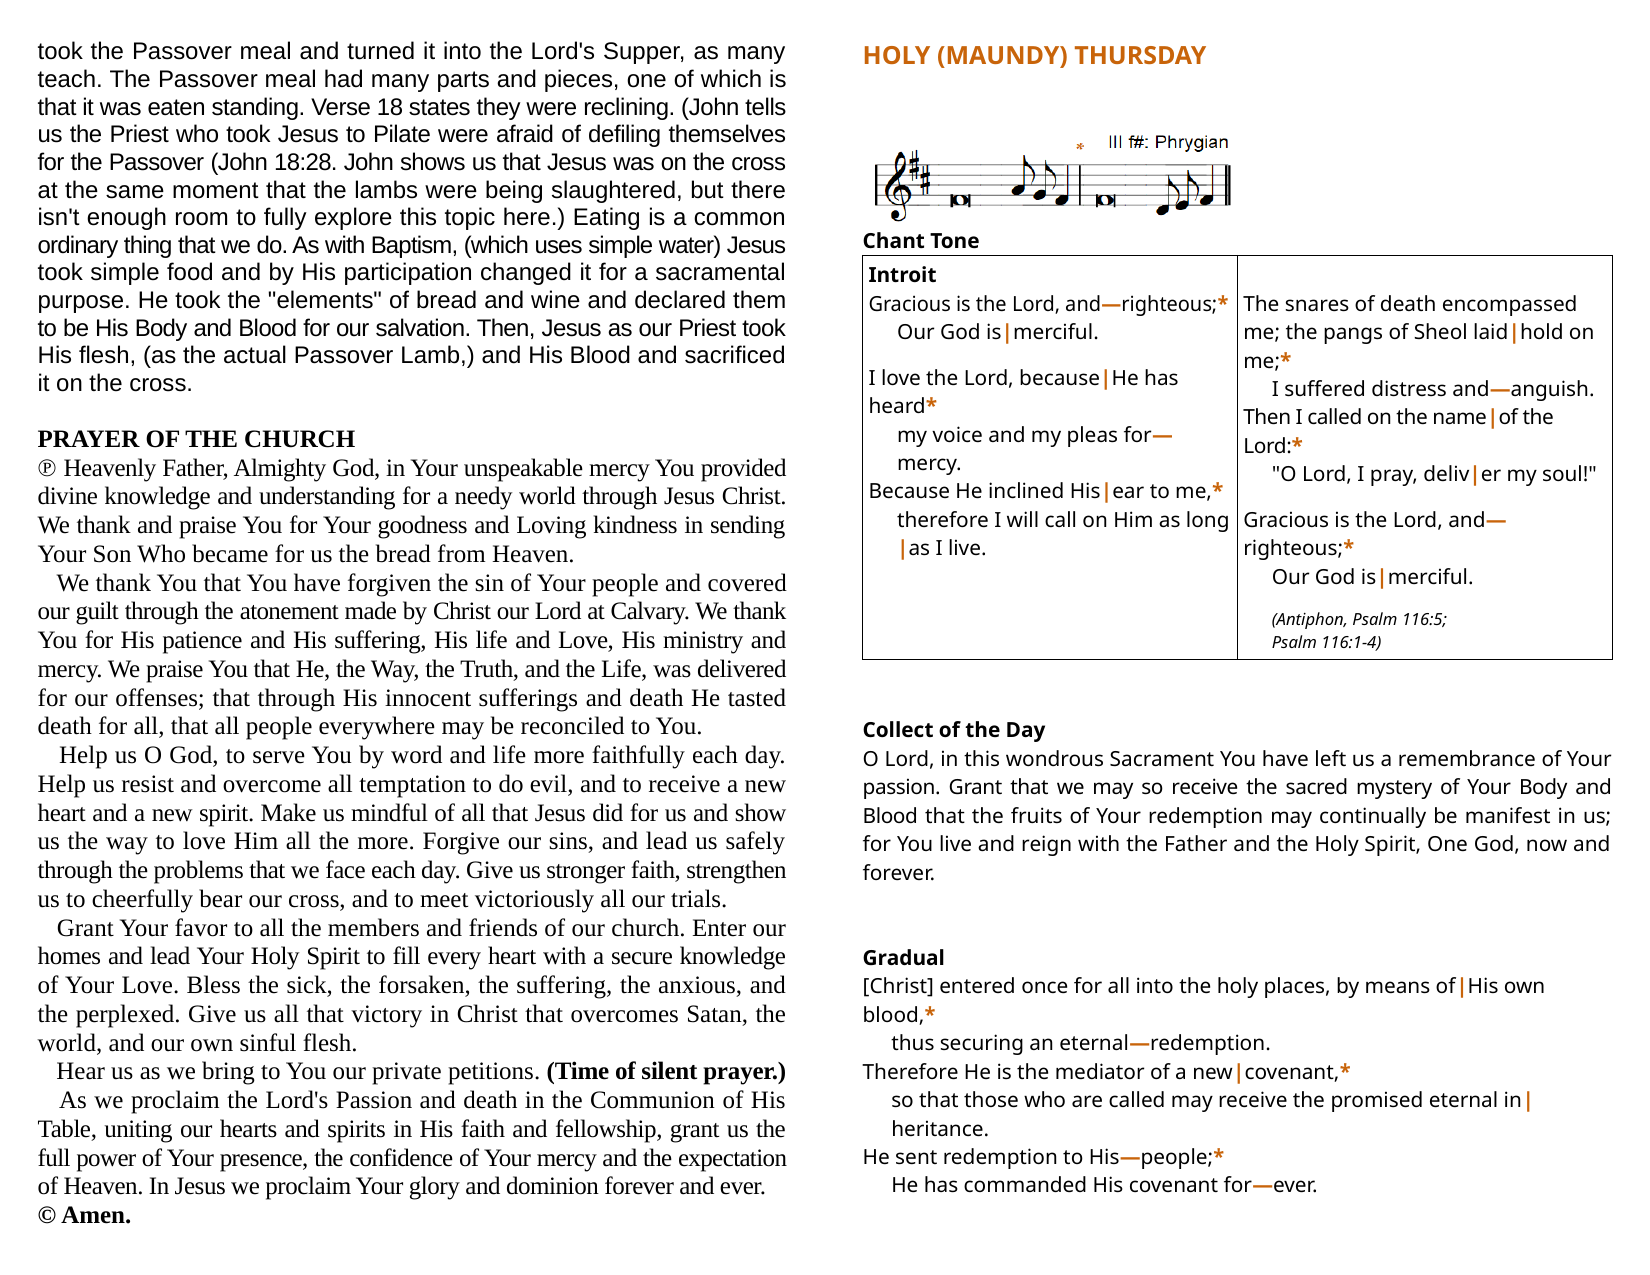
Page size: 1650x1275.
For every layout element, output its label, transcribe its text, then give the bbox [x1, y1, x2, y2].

text Hear us as we bring to You our private petitions. (Time of silent prayer.) [37, 1056, 787, 1085]
text Help us O God, to serve You by word and life more faithfully each day. Help us resist and overcome all temptation to do evil, and to receive a new heart and a new spirit. Make us mindful of all that Jesus did for us and show us the way to love Him all the more. Forgive our sins, and lead us safely through the problems that we face each day. Give us stronger faith, strengthen us to cheerfully bear our cross, and to meet victoriously all our trials. [37, 740, 787, 913]
text Grant Your favor to all the members and friends of our church. Enter our homes and lead Your Holy Spirit to fill every heart with a secure knowledge of Your Love. Bless the sick, the forsaken, the suffering, the anxious, and the perplexed. Give us all that victory in Christ that overcomes Satan, the world, and our own sinful flesh. [37, 913, 787, 1056]
text Gradual [862, 943, 1612, 972]
text Chant Tone [862, 100, 1612, 255]
text [Christ] entered once for all into the holy places, by means of|His own blood,* [862, 972, 1612, 1028]
text As we proclaim the Lord's Passion and death in the Communion of His Table, uniting our hearts and spirits in His faith and fellowship, grant us the full power of Your presence, the confidence of Your mercy and the expectation of Heaven. In Jesus we proclaim Your glory and dominion forever and ever. [37, 1085, 787, 1200]
text PRAYER OF THE CHURCH [37, 424, 787, 453]
table_header Introit Gracious is the Lord, and—righteous;* Our God is|merciful. I love the Lord, because|He has heard* my voice and my pleas for—mercy. Because He inclined His|ear to me,* therefore I will call on Him as long |as I live. [863, 256, 1237, 659]
text We thank You that You have forgiven the sin of Your people and covered our guilt through the atonement made by Christ our Lord at Calvary. We thank You for His patience and His suffering, His life and Love, His ministry and mercy. We praise You that He, the Way, the Truth, and the Life, was delivered for our offenses; that through His innocent sufferings and death He tasted death for all, that all people everywhere may be reconciled to You. [37, 568, 787, 740]
table_header The snares of death encompassed me; the pangs of Sheol laid|hold on me;* I suffered distress and—anguish. Then I called on the name|of the Lord:* "O Lord, I pray, deliv|er my soul!" Gracious is the Lord, and—righteous;* Our God is|merciful. (Antiphon, Psalm 116:5; Psalm 116:1-4) [1238, 256, 1612, 659]
text Collect of the Day [862, 716, 1612, 744]
text thus securing an eternal—redemption. [891, 1028, 1612, 1057]
text He has commanded His covenant for—ever. [891, 1171, 1612, 1199]
text ℗ Heavenly Father, Almighty God, in Your unspeakable mercy You provided divine knowledge and understanding for a needy world through Jesus Christ. We thank and praise You for Your goodness and Loving kindness in sending Your Son Who became for us the bread from Heaven. [37, 453, 787, 568]
text Therefore He is the mediator of a new|covenant,* [862, 1057, 1612, 1085]
text took the Passover meal and turned it into the Lord's Supper, as many teach. The Passover meal had many parts and pieces, one of which is that it was eaten standing. Verse 18 states they were reclining. (John tells us the Priest who took Jesus to Pilate were afraid of defiling themselves for the Passover (John 18:28. John shows us that Jesus was on the cross at the same moment that the lambs were being slaughtered, but there isn't enough room to fully explore this topic here.) Eating is a common ordinary thing that we do. As with Baptism, (which uses simple water) Jesus took simple food and by His participation changed it for a sacramental purpose. He took the "elements" of bread and wine and declared them to be His Body and Blood for our salvation. Then, Jesus as our Priest took His flesh, (as the actual Passover Lamb,) and His Blood and sacrificed it on the cross. [37, 37, 787, 396]
text He sent redemption to His—people;* [862, 1142, 1612, 1171]
text so that those who are called may receive the promised eternal in|heritance. [891, 1085, 1612, 1142]
picture [871, 127, 1234, 227]
text © Amen. [37, 1200, 787, 1229]
text HOLY (MAUNDY) THURSDAY [862, 37, 1612, 72]
text O Lord, in this wondrous Sacrament You have left us a remembrance of Your passion. Grant that we may so receive the sacred mystery of Your Body and Blood that the fruits of Your redemption may continually be manifest in us; for You live and reign with the Father and the Holy Spirit, One God, now and forever. [862, 744, 1612, 886]
